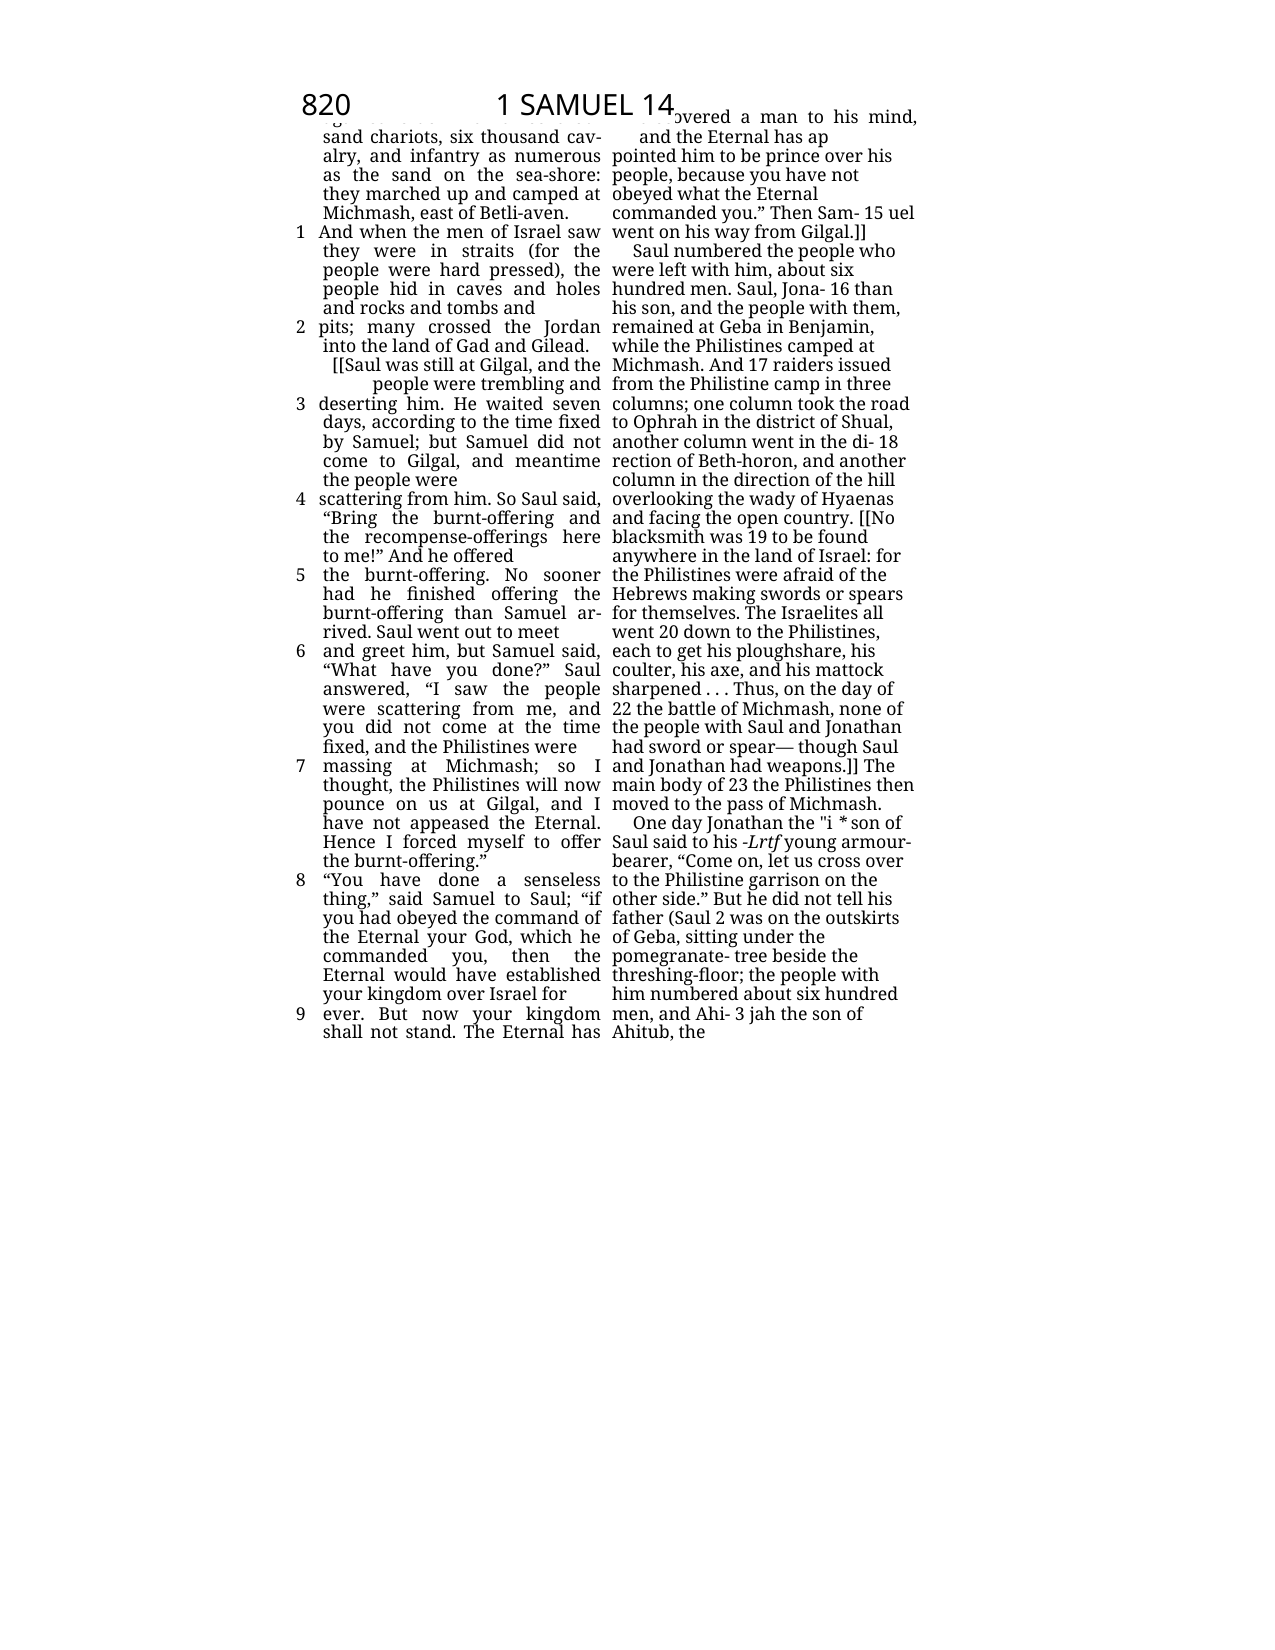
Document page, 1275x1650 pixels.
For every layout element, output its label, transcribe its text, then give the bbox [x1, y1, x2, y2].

list and greet him, but Samuel said, “What have you done?” Saul answered, “I saw the people were scattering from me, and you did not come at the time fixed, and the Philistines were [296, 642, 601, 757]
list “You have done a senseless thing,” said Samuel to Saul; “if you had obeyed the command of the Eternal your God, which he commanded you, then the Eternal would have established your kingdom over Israel for [296, 871, 601, 1005]
text pointed him to be prince over his people, because you have not obeyed what the Eternal commanded you.” Then Sam- 15 uel went on his way from Gilgal.]] [612, 147, 917, 242]
text [[Saul was still at Gilgal, and the people were trembling and [296, 357, 601, 395]
text One day Jonathan the "i * son of Saul said to his -Lrtf young armour-bearer, “Come on, let us cross over to the Philistine garrison on the other side.” But he did not tell his father (Saul 2 was on the outskirts of Geba, sitting under the pomegranate- tree beside the threshing-floor; the people with him numbered about six hundred men, and Ahi- 3 jah the son of Ahitub, the [612, 814, 917, 1043]
list And when the men of Israel saw they were in straits (for the people were hard pressed), the people hid in caves and holes and rocks and tombs and [296, 223, 601, 318]
text against Israel with three thou­sand chariots, six thousand cav­alry, and infantry as numerous as the sand on the sea-shore: they marched up and camped at Michmash, east of Betli-aven. [323, 123, 601, 223]
list pits; many crossed the Jordan into the land of Gad and Gilead. [296, 318, 601, 357]
list deserting him. He waited seven days, according to the time fixed by Samuel; but Samuel did not come to Gilgal, and meantime the people were [296, 395, 601, 490]
text Saul numbered the people who were left with him, about six hundred men. Saul, Jona- 16 than his son, and the people with them, remained at Geba in Benjamin, while the Philistines camped at Michmash. And 17 raiders issued from the Philis­tine camp in three columns; one column took the road to Ophrah in the district of Shual, another column went in the di- 18 rection of Beth-horon, and an­other column in the direction of the hill overlooking the wady of Hyaenas and facing the open country. [[No blacksmith was 19 to be found anywhere in the land of Israel: for the Philistines were afraid of the Hebrews mak­ing swords or spears for them­selves. The Israelites all went 20 down to the Philistines, each to get his ploughshare, his coulter, his axe, and his mattock sharp­ened . . . Thus, on the day of 22 the battle of Michmash, none of the people with Saul and Jonathan had sword or spear— though Saul and Jonathan had weapons.]] The main body of 23 the Philistines then moved to the pass of Michmash. [612, 242, 917, 814]
list scattering from him. So Saul said, “Bring the burnt-offering and the recompense-offerings here to me!” And he offered [296, 490, 601, 566]
list the burnt-offering. No sooner had he finished offering the burnt-offering than Samuel ar­rived. Saul went out to meet [296, 566, 601, 642]
list ever. But now your kingdom shall not stand. The Eternal has discovered a man to his mind, and the Eternal has ap­ [296, 1005, 601, 1043]
list ever. But now your kingdom shall not stand. The Eternal has discovered a man to his mind, and the Eternal has ap­ [612, 109, 917, 147]
list massing at Michmash; so I thought, the Philistines will now pounce on us at Gilgal, and I have not appeased the Eternal. Hence I forced my­self to offer the burnt-offering.” [296, 757, 601, 871]
